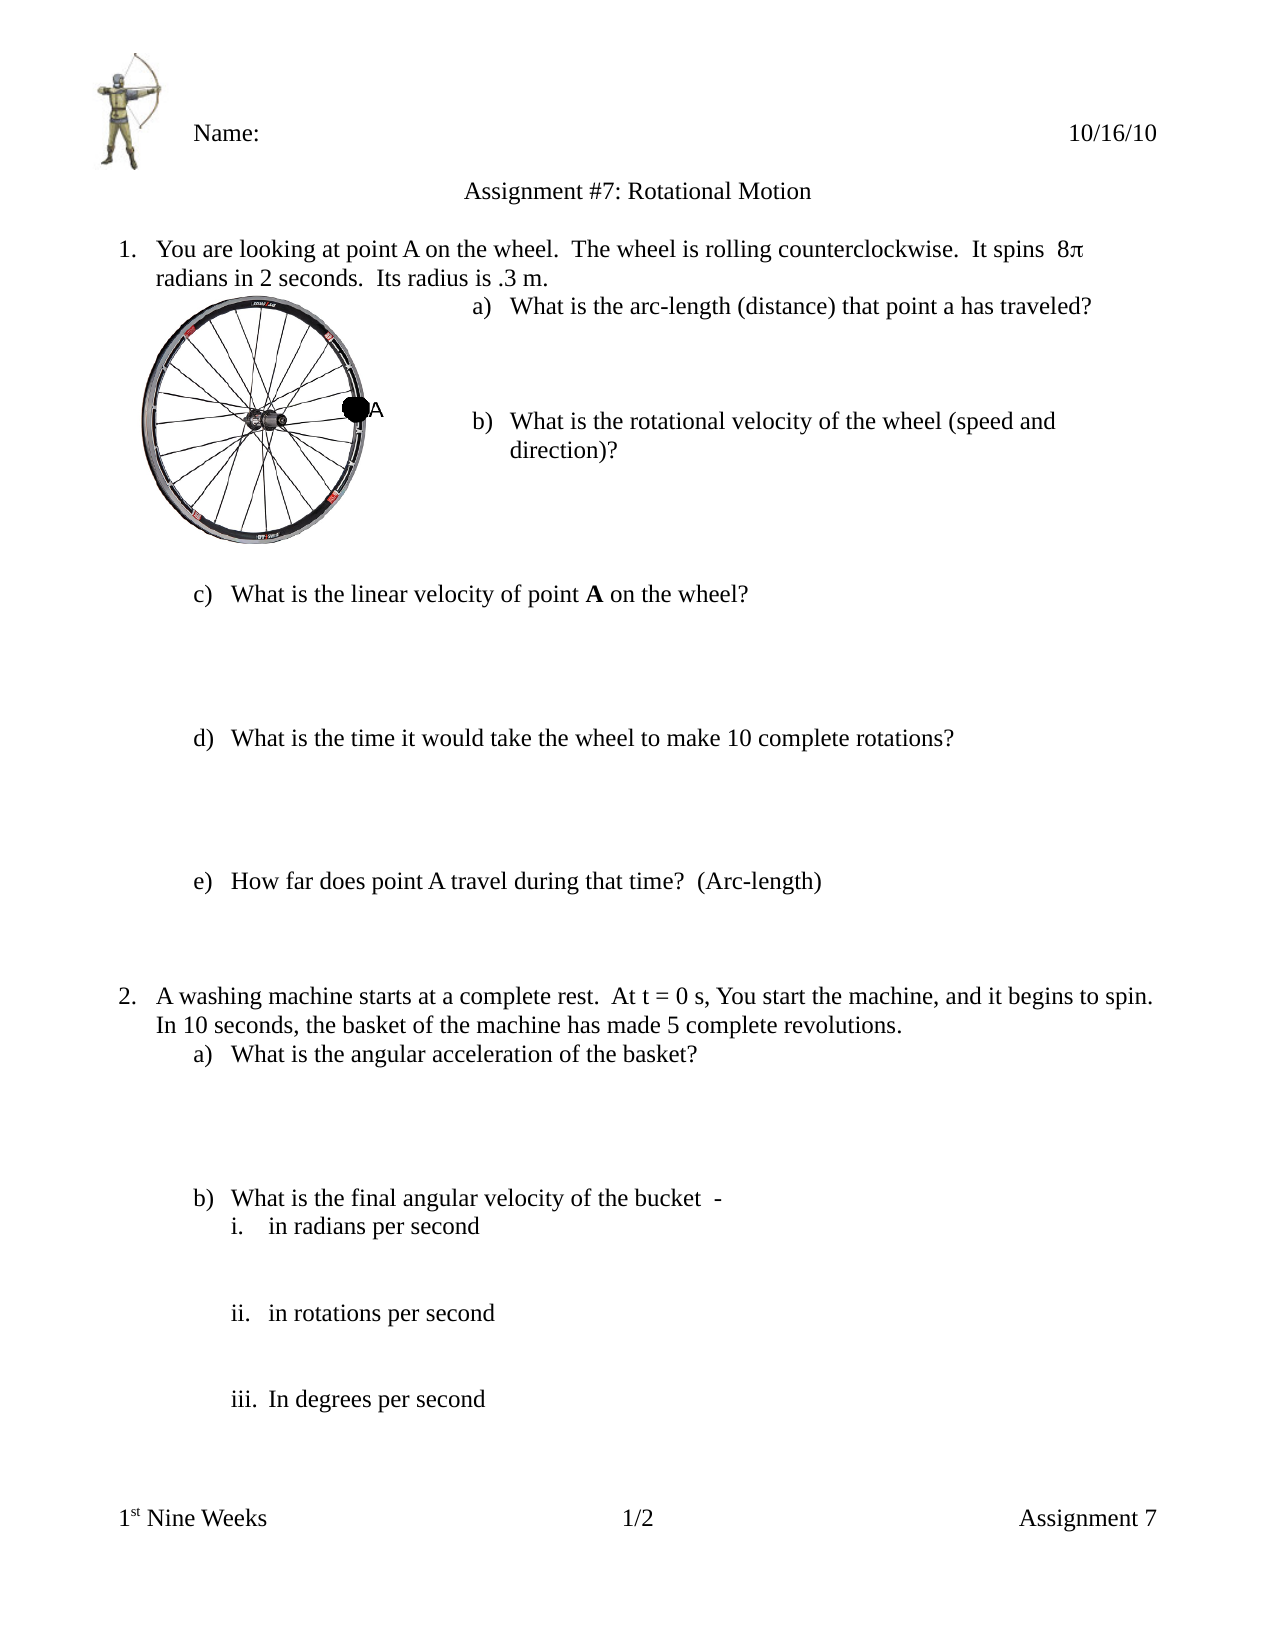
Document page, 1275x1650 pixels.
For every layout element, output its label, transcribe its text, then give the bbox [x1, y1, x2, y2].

list What is the linear velocity of point A on the wheel? [193, 579, 1157, 608]
list You are looking at point A on the wheel. The wheel is rolling counterclockwise. It spins 8p radians in 2 seconds. Its radius is .3 m. [118, 234, 1157, 291]
list in radians per second [231, 1211, 1157, 1240]
list What is the angular acceleration of the basket? [193, 1039, 1157, 1068]
list In degrees per second [231, 1384, 1157, 1413]
list What is the final angular velocity of the bucket - [193, 1183, 1157, 1211]
picture [109, 295, 397, 544]
list in rotations per second [231, 1298, 1157, 1326]
list How far does point A travel during that time? (Arc-length) [193, 866, 1157, 895]
list A washing machine starts at a complete rest. At t = 0 s, You start the machine, and it begins to spin. In 10 seconds, the basket of the machine has made 5 complete revolutions. [118, 981, 1157, 1039]
list What is the arc-length (distance) that point a has traveled? [193, 291, 1157, 320]
text Assignment #7: Rotational Motion [118, 176, 1157, 205]
picture [74, 53, 185, 170]
list What is the rotational velocity of the wheel (speed and direction)? [397, 406, 1157, 464]
list What is the time it would take the wheel to make 10 complete rotations? [193, 723, 1157, 751]
